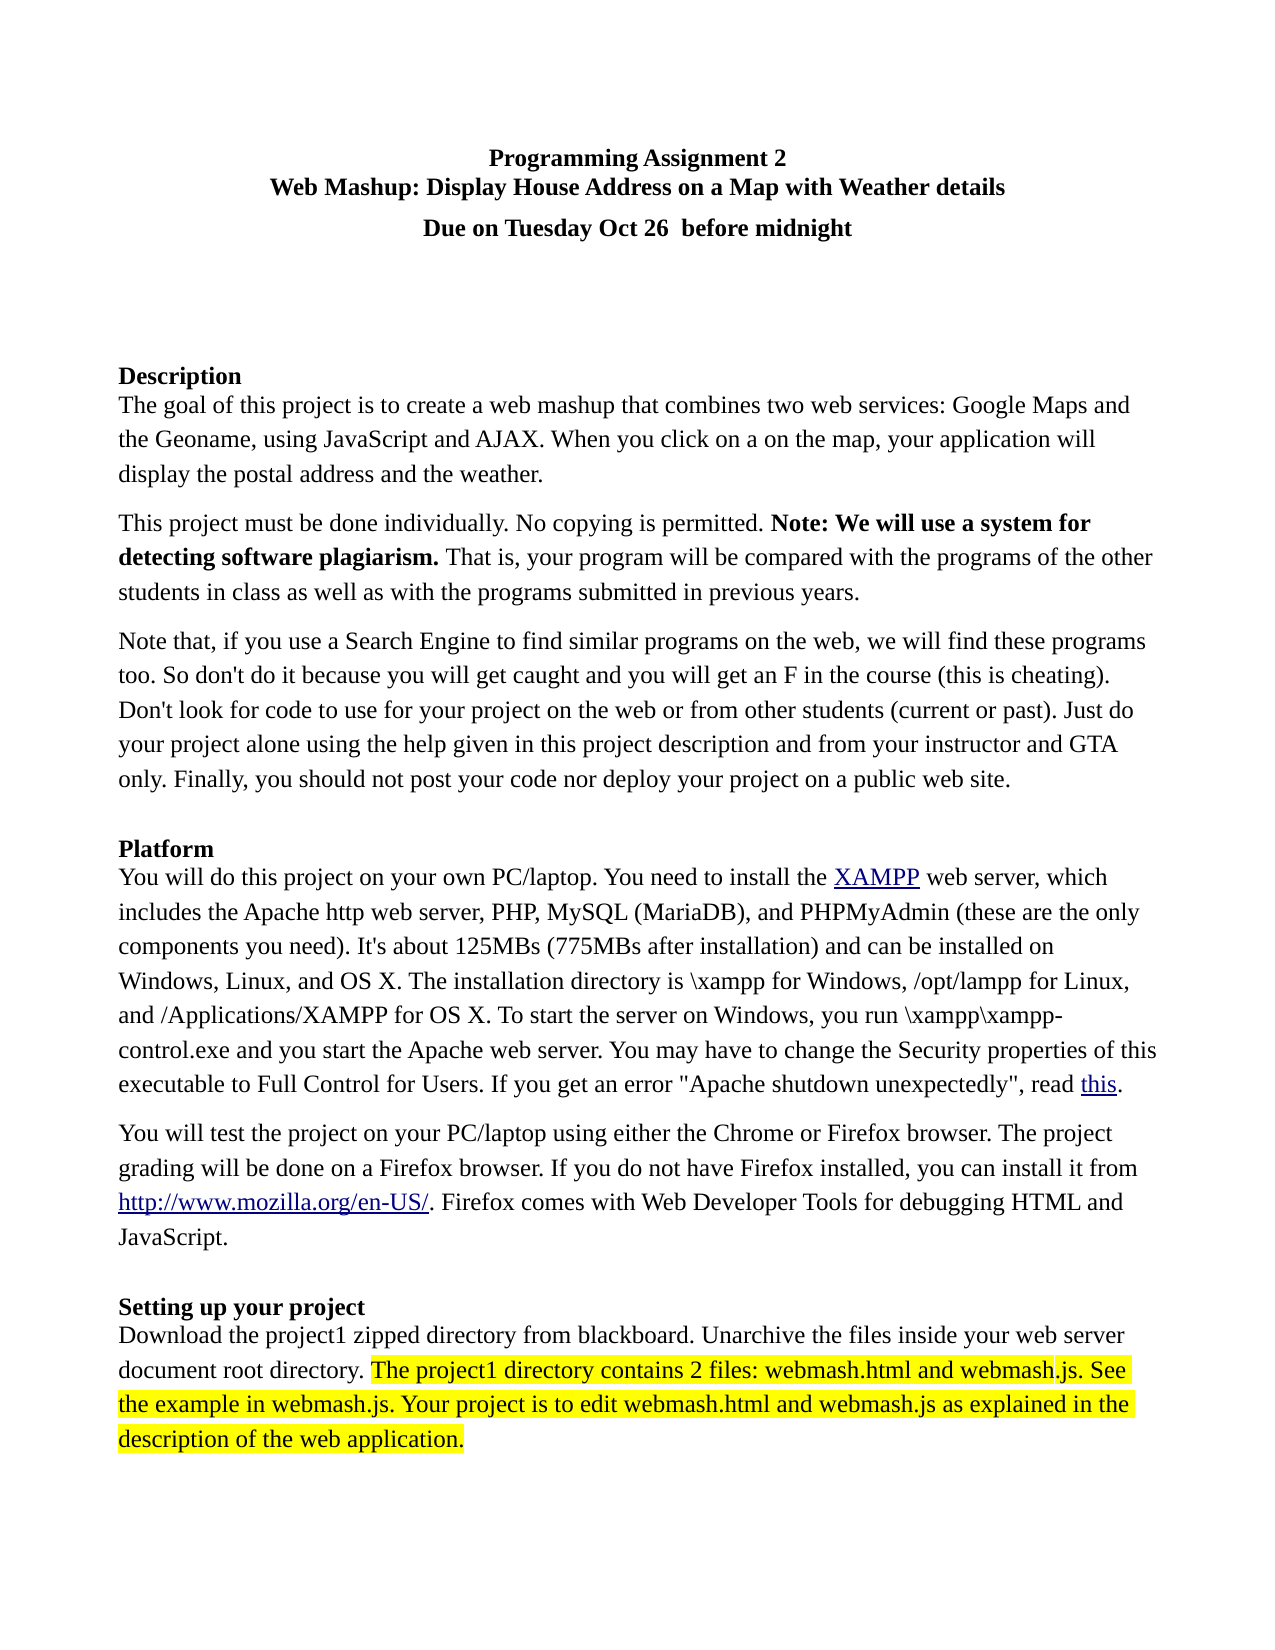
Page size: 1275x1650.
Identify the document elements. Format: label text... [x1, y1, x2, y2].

subtitle Platform [118, 834, 1157, 862]
subtitle Setting up your project [118, 1292, 1157, 1321]
text You will do this project on your own PC/laptop. You need to install the XAMPP web server, which includes the Apache http web server, PHP, MySQL (MariaDB), and PHPMyAdmin (these are the only components you need). It's about 125MBs (775MBs after installation) and can be installed on Windows, Linux, and OS X. The installation directory is \xampp for Windows, /opt/lampp for Linux, and /Applications/XAMPP for OS X. To start the server on Windows, you run \xampp\xampp-control.exe and you start the Apache web server. You may have to change the Security properties of this executable to Full Control for Users. If you get an error "Apache shutdown unexpectedly", read this. [118, 862, 1157, 1098]
text Note that, if you use a Search Engine to find similar programs on the web, we will find these programs too. So don't do it because you will get caught and you will get an F in the course (this is cheating). Don't look for code to use for your project on the web or from other students (current or past). Just do your project alone using the help given in this project description and from your instructor and GTA only. Finally, you should not post your code nor deploy your project on a public web site. [118, 626, 1157, 793]
subtitle Description [118, 361, 1157, 390]
subtitle Programming Assignment 2 Web Mashup: Display House Address on a Map with Weather details [118, 143, 1157, 201]
text Due on Tuesday Oct 26 before midnight [118, 213, 1157, 276]
text The goal of this project is to create a web mashup that combines two web services: Google Maps and the Geoname, using JavaScript and AJAX. When you click on a on the map, your application will display the postal address and the weather. [118, 390, 1157, 488]
text You will test the project on your PC/laptop using either the Chrome or Firefox browser. The project grading will be done on a Firefox browser. If you do not have Firefox installed, you can install it from http://www.mozilla.org/en-US/. Firefox comes with Web Developer Tools for debugging HTML and JavaScript. [118, 1118, 1157, 1251]
text Download the project1 zipped directory from blackboard. Unarchive the files inside your web server document root directory. The project1 directory contains 2 files: webmash.html and webmash.js. See the example in webmash.js. Your project is to edit webmash.html and webmash.js as explained in the description of the web application. [118, 1321, 1157, 1453]
text This project must be done individually. No copying is permitted. Note: We will use a system for detecting software plagiarism. That is, your program will be compared with the programs of the other students in class as well as with the programs submitted in previous years. [118, 508, 1157, 606]
